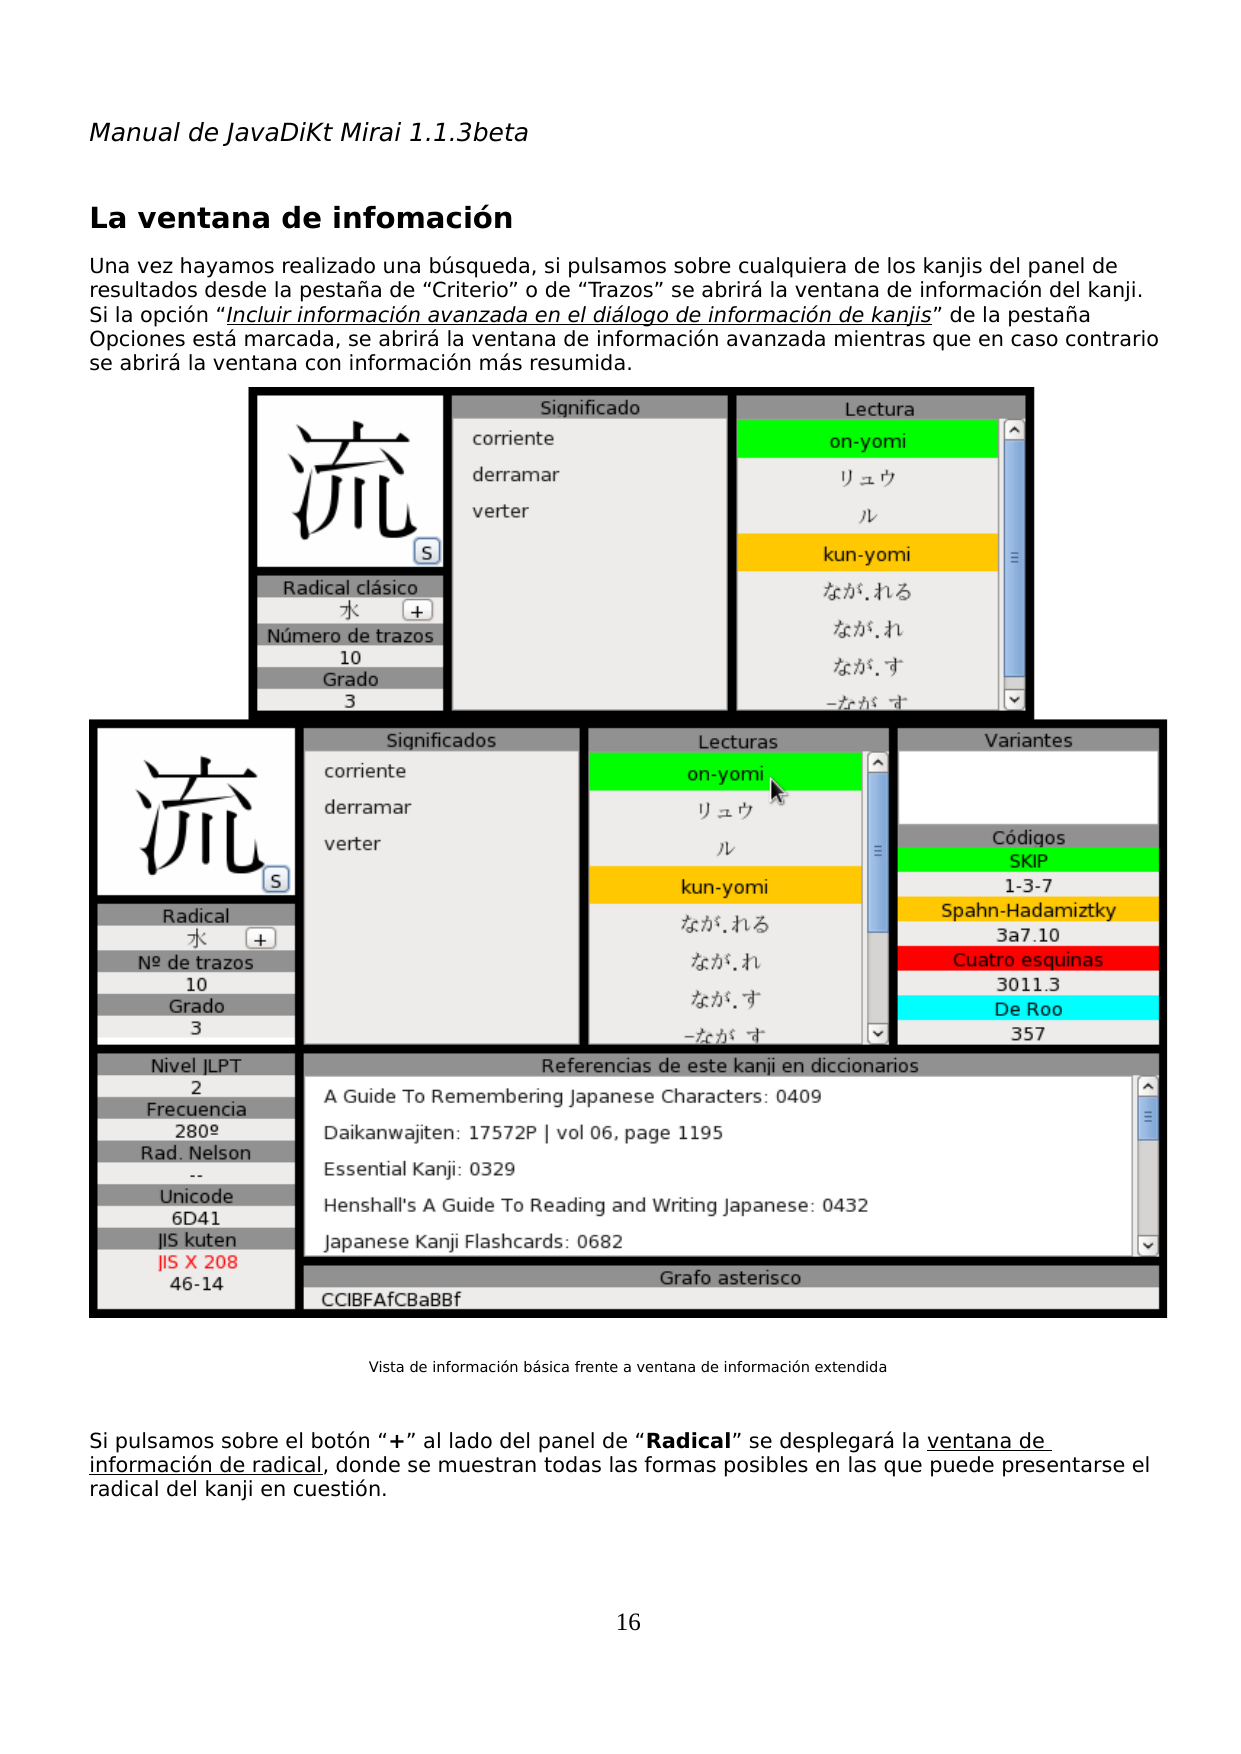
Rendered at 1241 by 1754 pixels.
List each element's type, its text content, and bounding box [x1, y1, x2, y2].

text Si pulsamos sobre el botón “+” al lado del panel de “Radical” se desplegará la ventana de información de radical, donde se muestran todas las formas posibles en las que puede presentarse el radical del kanji en cuestión. [89, 1429, 1167, 1501]
text Vista de información básica frente a ventana de información extendida [89, 1359, 1167, 1376]
picture [89, 387, 1168, 1318]
text Una vez hayamos realizado una búsqueda, si pulsamos sobre cualquiera de los kanjis del panel de resultados desde la pestaña de “Criterio” o de “Trazos” se abrirá la ventana de información del kanji. Si la opción “Incluir información avanzada en el diálogo de información de kanjis” de la pestaña Opciones está marcada, se abrirá la ventana de información avanzada mientras que en caso contrario se abrirá la ventana con información más resumida. [89, 254, 1167, 376]
subtitle La ventana de infomación [89, 202, 1167, 236]
